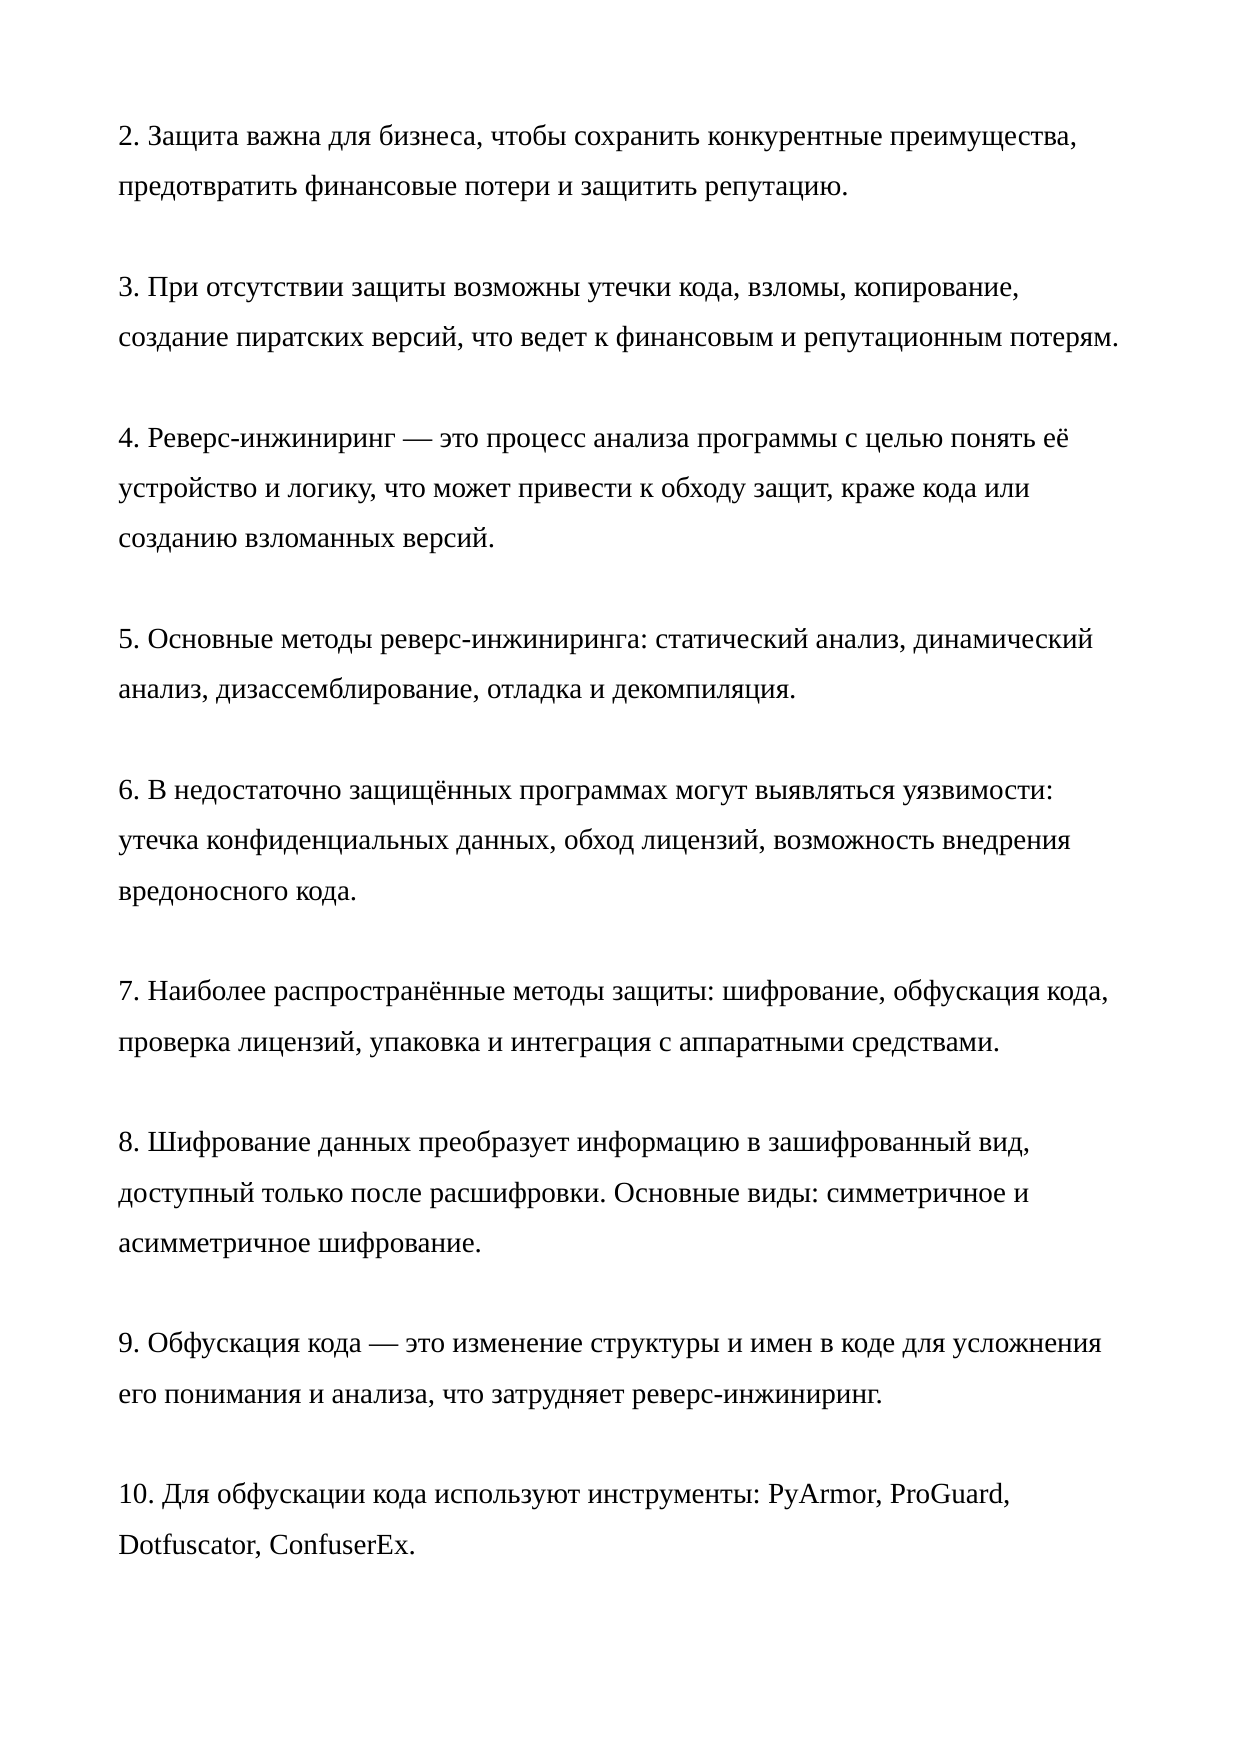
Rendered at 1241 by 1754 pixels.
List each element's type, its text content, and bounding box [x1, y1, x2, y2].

text 2. Защита важна для бизнеса, чтобы сохранить конкурентные преимущества, предотвратить финансовые потери и защитить репутацию. 3. При отсутствии защиты возможны утечки кода, взломы, копирование, создание пиратских версий, что ведет к финансовым и репутационным потерям. 4. Реверс-инжиниринг — это процесс анализа программы с целью понять её устройство и логику, что может привести к обходу защит, краже кода или созданию взломанных версий. 5. Основные методы реверс-инжиниринга: статический анализ, динамический анализ, дизассемблирование, отладка и декомпиляция. 6. В недостаточно защищённых программах могут выявляться уязвимости: утечка конфиденциальных данных, обход лицензий, возможность внедрения вредоносного кода. 7. Наиболее распространённые методы защиты: шифрование, обфускация кода, проверка лицензий, упаковка и интеграция с аппаратными средствами. 8. Шифрование данных преобразует информацию в зашифрованный вид, доступный только после расшифровки. Основные виды: симметричное и асимметричное шифрование. 9. Обфускация кода — это изменение структуры и имен в коде для усложнения его понимания и анализа, что затрудняет реверс-инжиниринг. 10. Для обфускации кода используют инструменты: PyArmor, ProGuard, Dotfuscator, ConfuserEx. [118, 118, 1122, 1611]
